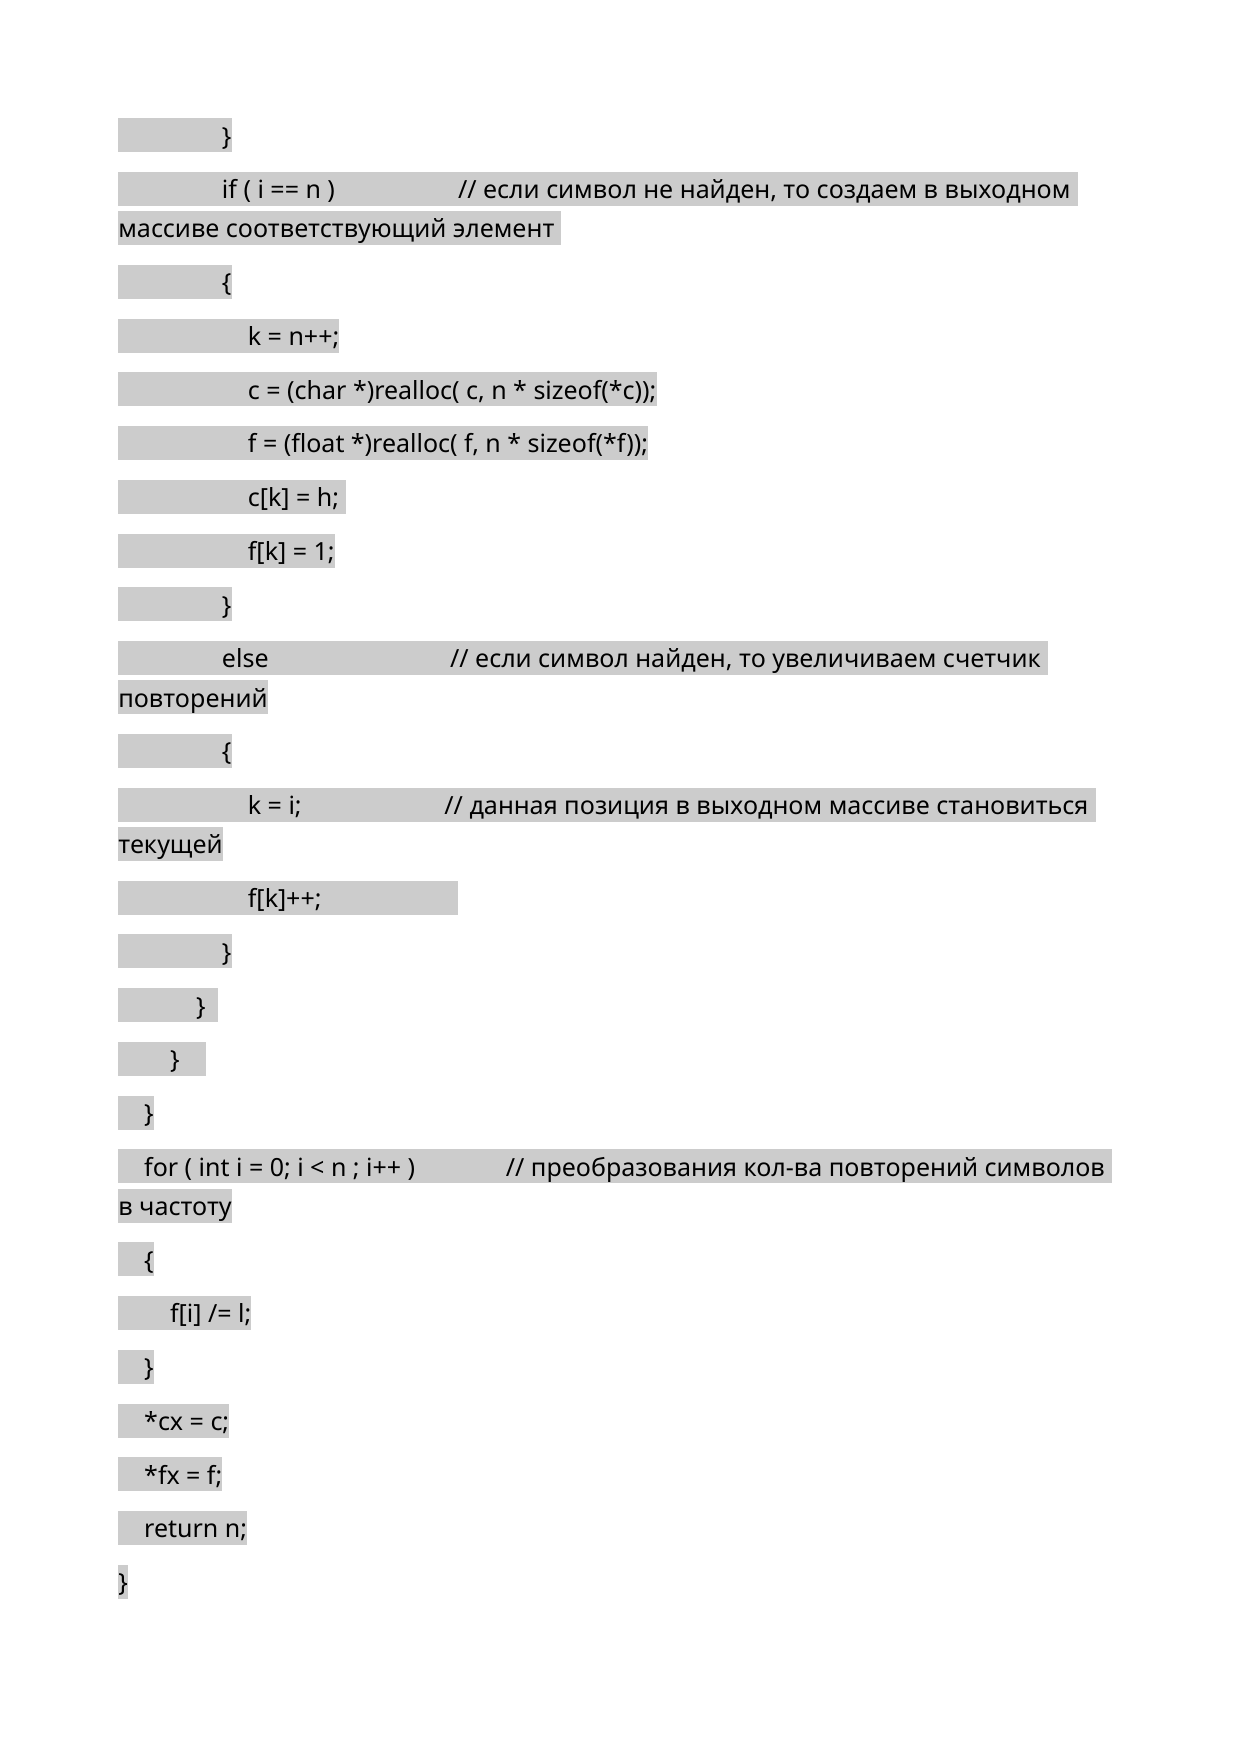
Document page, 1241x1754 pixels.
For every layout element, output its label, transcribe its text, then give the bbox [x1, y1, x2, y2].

text { [118, 734, 1122, 768]
text if ( i == n ) // если символ не найден, то создаем в выходном массиве соответствующий элемент [118, 172, 1122, 245]
text f[k]++; [118, 881, 1122, 915]
text f[i] /= l; [118, 1296, 1122, 1330]
text f[k] = 1; [118, 533, 1122, 568]
text { [118, 265, 1122, 299]
text for ( int i = 0; i < n ; i++ ) // преобразования кол-ва повторений символов в частоту [118, 1149, 1122, 1223]
text } [118, 1042, 1122, 1076]
text c = (char *)realloc( c, n * sizeof(*c)); [118, 372, 1122, 406]
text { [118, 1242, 1122, 1276]
text } [118, 118, 1122, 152]
text f = (float *)realloc( f, n * sizeof(*f)); [118, 426, 1122, 460]
text c[k] = h; [118, 480, 1122, 514]
text else // если символ найден, то увеличиваем счетчик повторений [118, 641, 1122, 714]
text } [118, 1350, 1122, 1384]
text } [118, 988, 1122, 1022]
text *cx = c; [118, 1403, 1122, 1438]
text } [118, 587, 1122, 621]
text k = n++; [118, 318, 1122, 353]
text } [118, 1565, 1122, 1599]
text return n; [118, 1511, 1122, 1545]
text k = i; // данная позиция в выходном массиве становиться текущей [118, 788, 1122, 861]
text *fx = f; [118, 1457, 1122, 1491]
text } [118, 934, 1122, 968]
text } [118, 1096, 1122, 1130]
